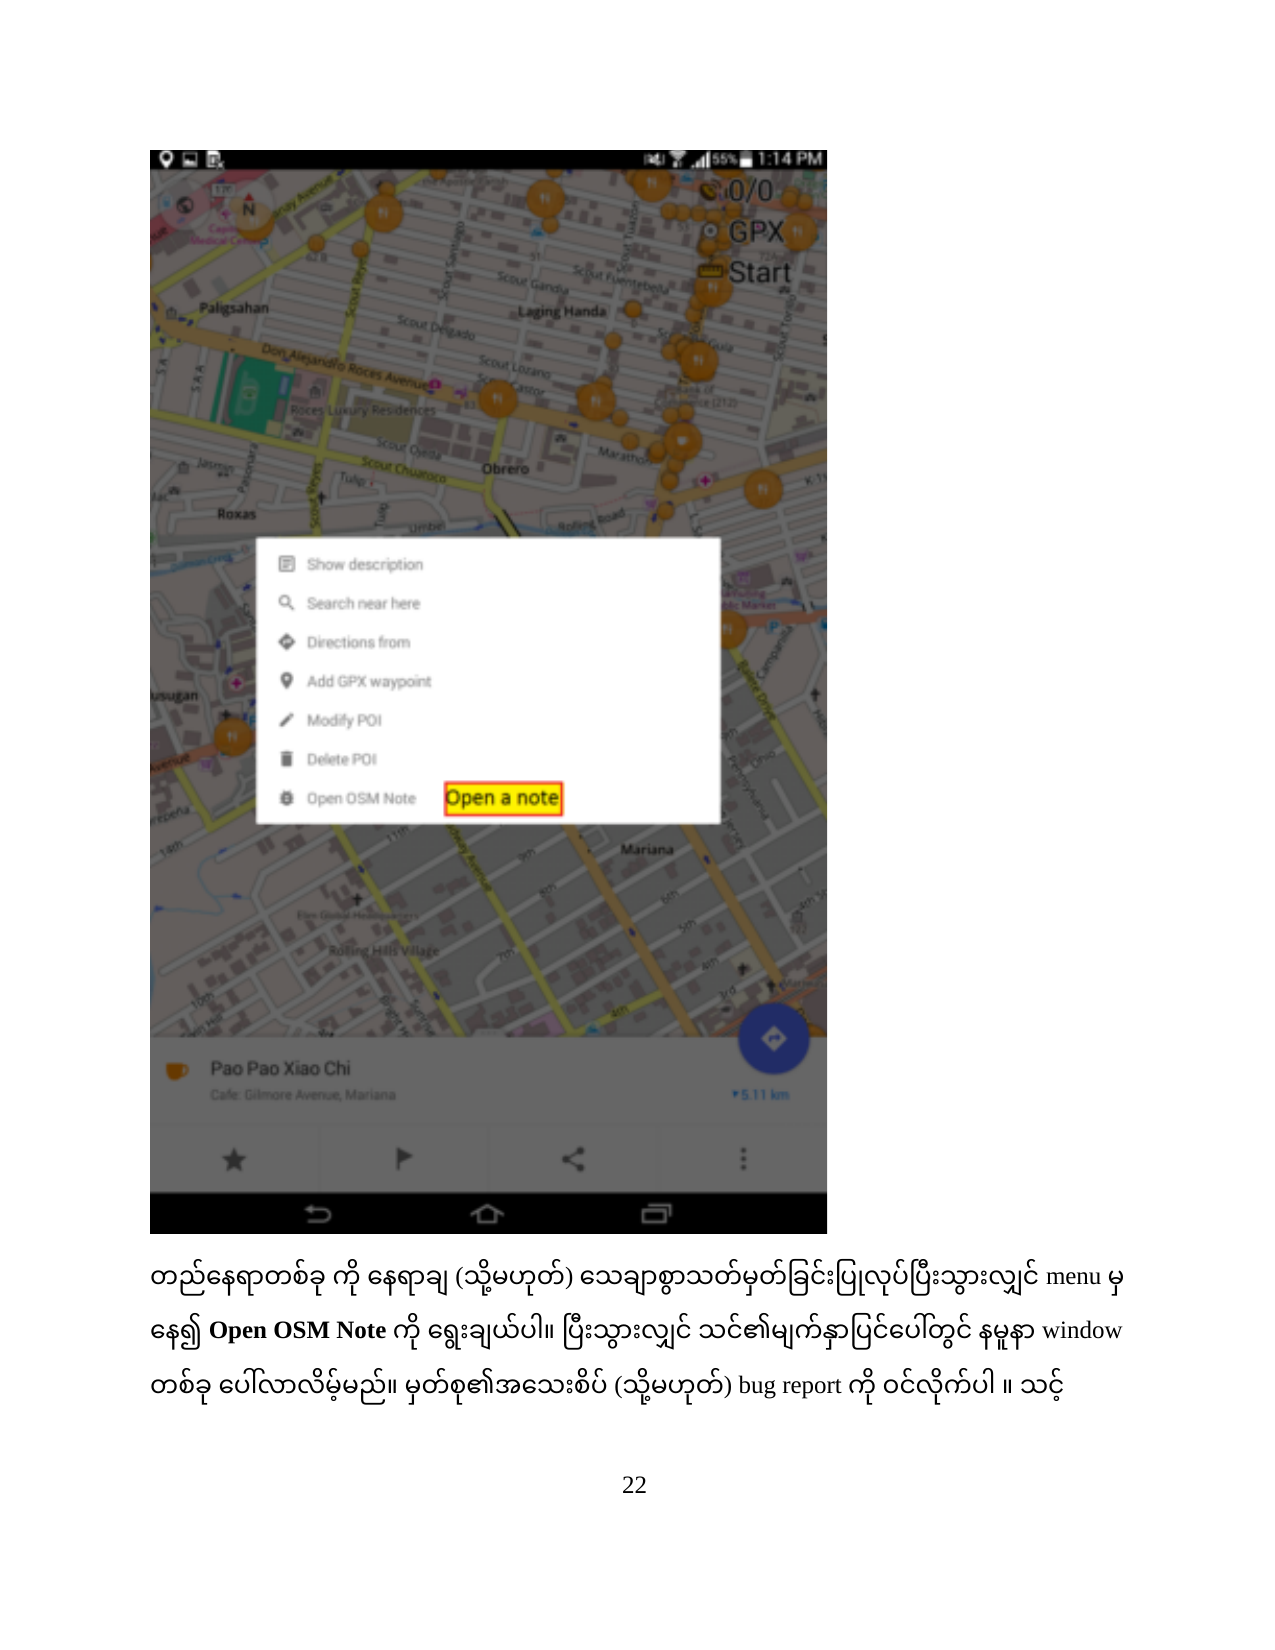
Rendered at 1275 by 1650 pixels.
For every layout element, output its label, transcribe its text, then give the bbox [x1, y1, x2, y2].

text တည်နေရာတစ်ခု ကို နေရာချ (သို့မဟုတ်) သေချာစွာသတ်မှတ်ခြင်းပြုလုပ်ပြီးသွားလျှင် menu မှနေ၍ Open OSM Note ကို ရွေးချယ်ပါ။ ပြီးသွားလျှင် သင်၏မျက်နှာပြင်ပေါ်တွင် နမူနာ window တစ်ခု ပေါ်လာလိမ့်မည်။ မှတ်စု၏အသေးစိပ် (သို့မဟုတ်) bug report ကို ဝင်လိုက်ပါ ။ သင့် [150, 1251, 1125, 1415]
picture [150, 150, 828, 1234]
